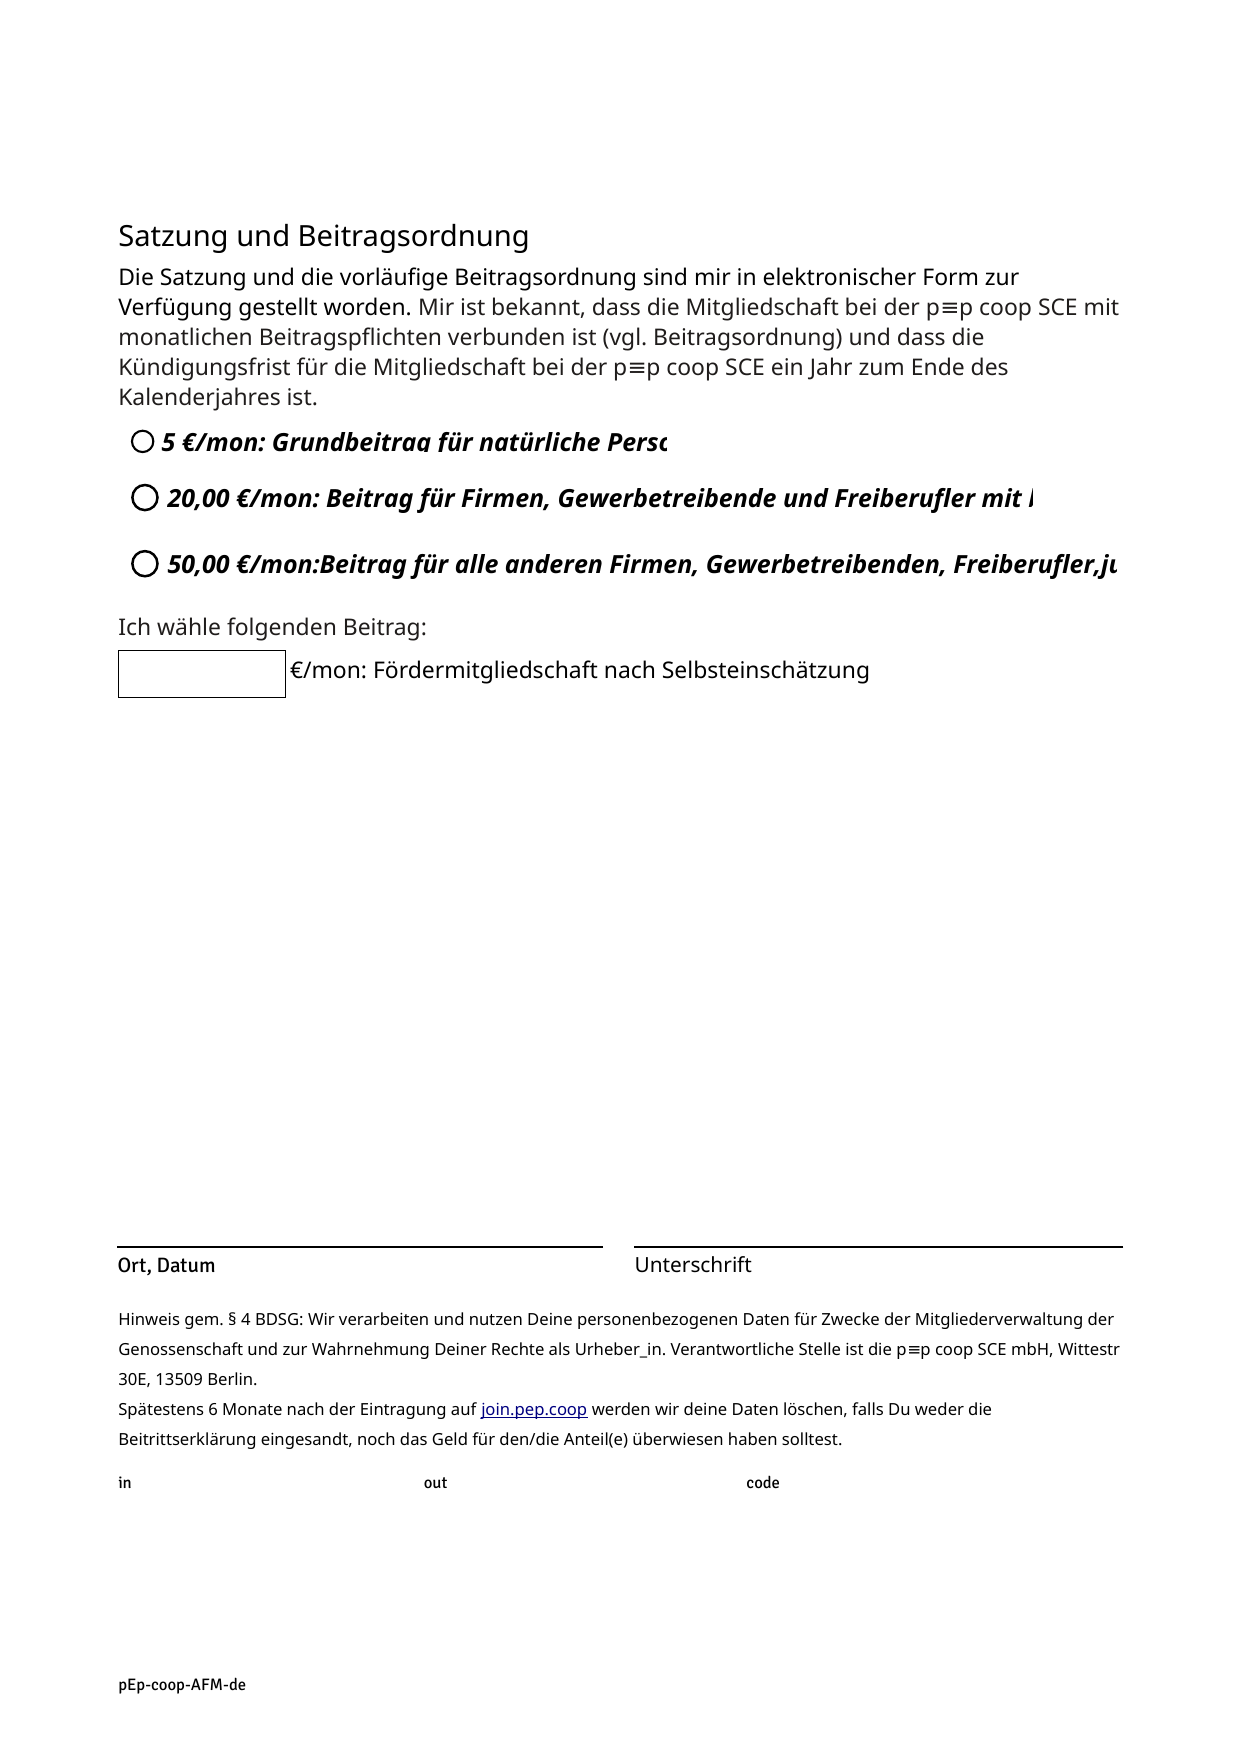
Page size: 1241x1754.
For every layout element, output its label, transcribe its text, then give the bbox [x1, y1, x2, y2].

table_header Unterschrift [634, 1248, 1123, 1278]
table_header [117, 1207, 603, 1246]
table_header Ort, Datum [117, 1248, 603, 1278]
text Spätestens 6 Monate nach der Eintragung auf join.pep.coop werden wir deine Daten löschen, falls Du weder die Beitrittserklärung eingesandt, noch das Geld für den/die Anteil(e) überwiesen haben solltest. [118, 1392, 1122, 1452]
text Hinweis gem. § 4 BDSG: Wir verarbeiten und nutzen Deine personenbezogenen Daten für Zwecke der Mitgliederverwaltung der Genossenschaft und zur Wahrnehmung Deiner Rechte als Urheber_in. Verantwortliche Stelle ist die p≡p coop SCE mbH, Wittestr 30E, 13509 Berlin. [118, 1302, 1122, 1392]
text €/mon: Fördermitgliedschaft nach Selbsteinschätzung [286, 654, 1122, 686]
subtitle Satzung und Beitragsordnung [118, 222, 1122, 252]
text Ich wähle folgenden Beitrag: [118, 424, 1122, 642]
table_header [603, 1207, 634, 1278]
text in out code [118, 1464, 1122, 1494]
text Die Satzung und die vorläufige Beitragsordnung sind mir in elektronischer Form zur Verfügung gestellt worden. Mir ist bekannt, dass die Mitgliedschaft bei der p≡p coop SCE mit monatlichen Beitragspflichten verbunden ist (vgl. Beitragsordnung) und dass die Kündigungsfrist für die Mitgliedschaft bei der p≡p coop SCE ein Jahr zum Ende des Kalenderjahres ist. [118, 261, 1122, 411]
table_header [634, 1207, 1123, 1246]
